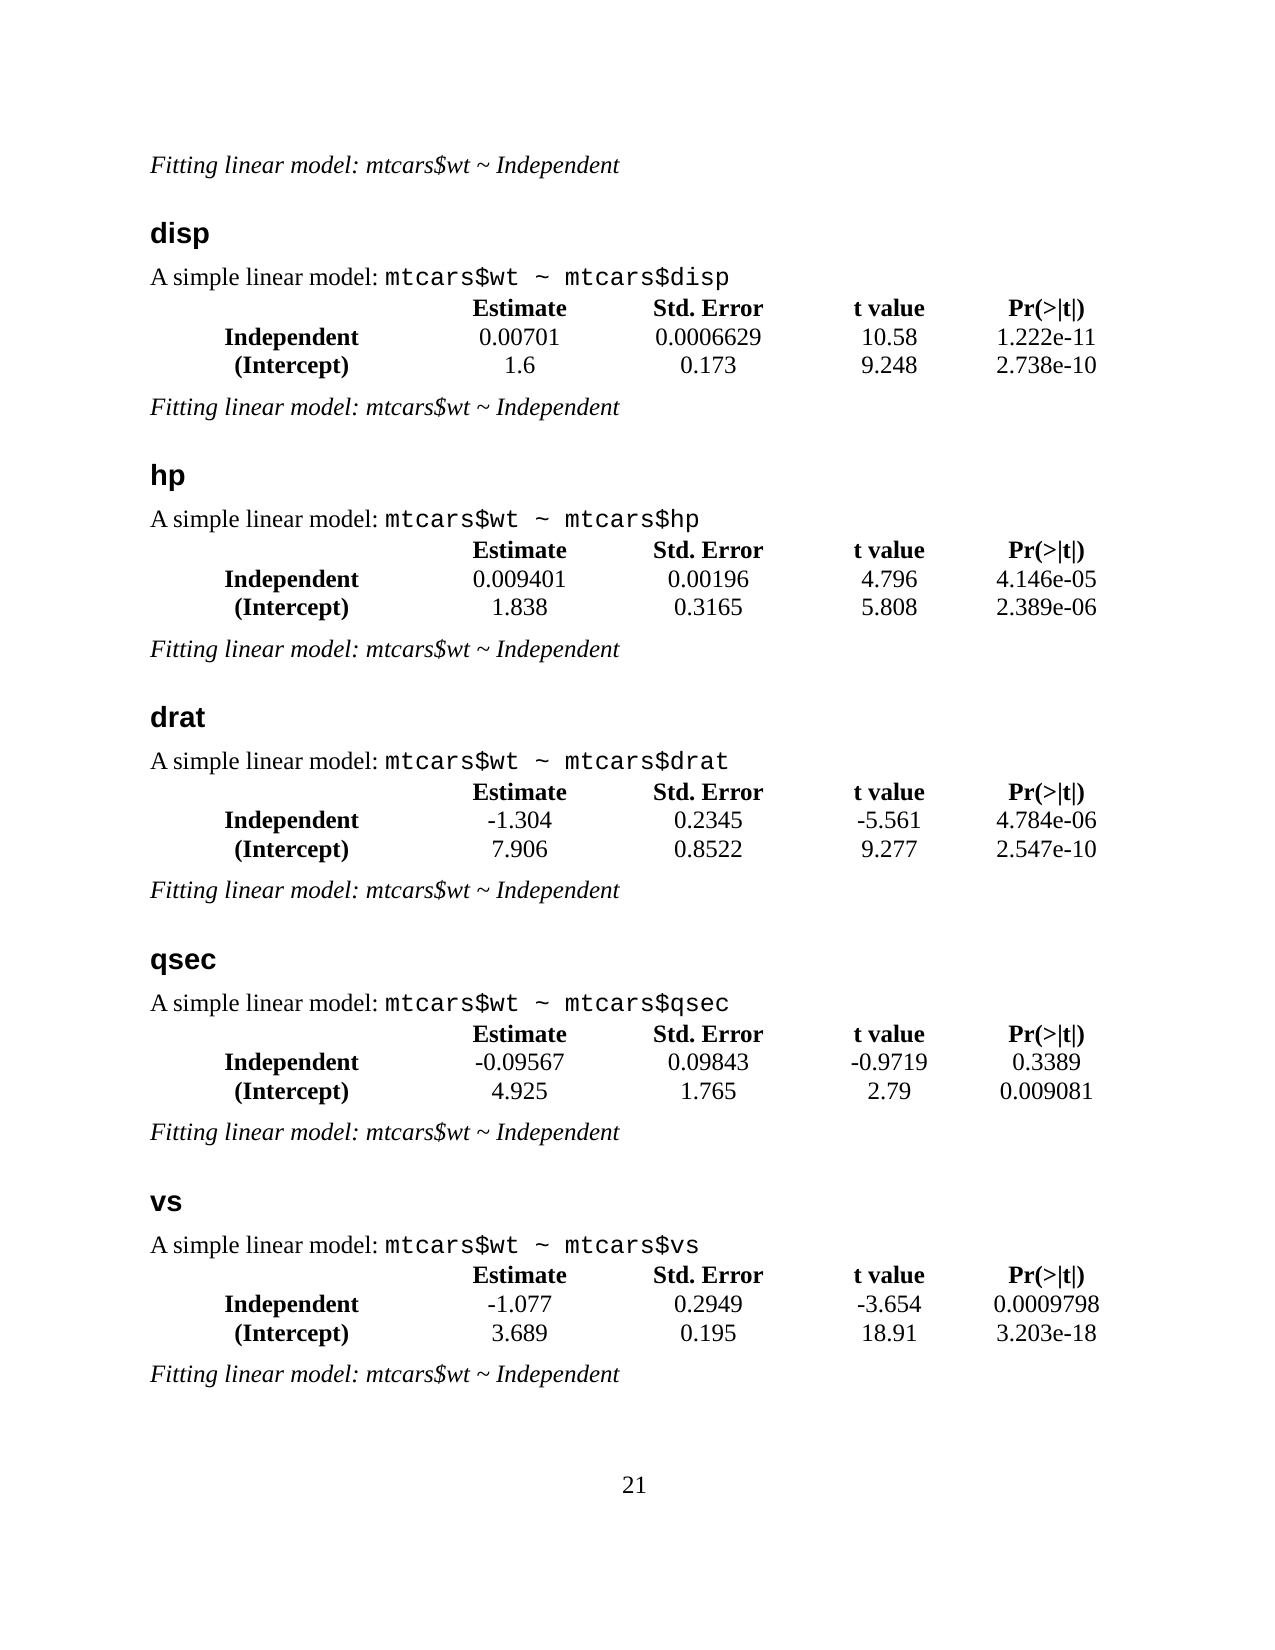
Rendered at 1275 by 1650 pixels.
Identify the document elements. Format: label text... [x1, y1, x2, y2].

table_cell 1.222e-11 [968, 322, 1125, 351]
table_cell 0.3165 [606, 593, 810, 621]
table_cell (Intercept) [150, 1076, 433, 1105]
table_cell 0.2345 [606, 806, 810, 834]
table_header Std. Error [606, 777, 810, 806]
table_cell 1.765 [606, 1076, 810, 1105]
table_cell 2.389e-06 [968, 593, 1125, 621]
table_header Std. Error [606, 1261, 810, 1289]
table_cell 18.91 [810, 1318, 968, 1347]
text Fitting linear model: mtcars$wt ~ Independent [150, 150, 1125, 179]
table_cell -3.654 [810, 1289, 968, 1318]
text Fitting linear model: mtcars$wt ~ Independent [150, 634, 1125, 662]
table_cell 0.8522 [606, 834, 810, 863]
table_cell 1.6 [433, 351, 606, 379]
table_header [150, 1261, 433, 1289]
text Fitting linear model: mtcars$wt ~ Independent [150, 1359, 1125, 1388]
table_cell 4.146e-05 [968, 564, 1125, 592]
table_cell 9.277 [810, 834, 968, 863]
text A simple linear model: mtcars$wt ~ mtcars$vs [150, 1230, 1125, 1261]
table_cell 0.00701 [433, 322, 606, 351]
table_cell 0.0009798 [968, 1289, 1125, 1318]
text A simple linear model: mtcars$wt ~ mtcars$drat [150, 746, 1125, 777]
text A simple linear model: mtcars$wt ~ mtcars$disp [150, 262, 1125, 293]
table_cell 9.248 [810, 351, 968, 379]
table_cell 5.808 [810, 593, 968, 621]
table_cell -0.09567 [433, 1048, 606, 1076]
table_header Pr(>|t|) [968, 535, 1125, 564]
table_header [150, 535, 433, 564]
table_cell Independent [150, 806, 433, 834]
table_cell 0.173 [606, 351, 810, 379]
table_header t value [810, 535, 968, 564]
subtitle qsec [150, 942, 1125, 975]
table_cell 0.0006629 [606, 322, 810, 351]
table_cell 0.3389 [968, 1048, 1125, 1076]
table_cell 1.838 [433, 593, 606, 621]
table_cell 0.09843 [606, 1048, 810, 1076]
table_header [150, 293, 433, 322]
table_cell -5.561 [810, 806, 968, 834]
table_header [150, 1019, 433, 1047]
table_cell (Intercept) [150, 351, 433, 379]
table_cell 2.738e-10 [968, 351, 1125, 379]
table_cell 0.2949 [606, 1289, 810, 1318]
text Fitting linear model: mtcars$wt ~ Independent [150, 876, 1125, 904]
text Fitting linear model: mtcars$wt ~ Independent [150, 1117, 1125, 1146]
table_cell Independent [150, 1289, 433, 1318]
table_header Std. Error [606, 535, 810, 564]
table_header [150, 777, 433, 806]
table_header t value [810, 293, 968, 322]
subtitle vs [150, 1184, 1125, 1217]
table_cell Independent [150, 322, 433, 351]
subtitle drat [150, 700, 1125, 733]
table_header Pr(>|t|) [968, 1261, 1125, 1289]
table_header Estimate [433, 1019, 606, 1047]
table_cell 4.925 [433, 1076, 606, 1105]
table_header Std. Error [606, 293, 810, 322]
table_cell (Intercept) [150, 593, 433, 621]
table_cell 10.58 [810, 322, 968, 351]
table_header Pr(>|t|) [968, 293, 1125, 322]
subtitle disp [150, 216, 1125, 250]
table_header Pr(>|t|) [968, 1019, 1125, 1047]
table_cell Independent [150, 1048, 433, 1076]
table_header t value [810, 1019, 968, 1047]
table_cell 3.689 [433, 1318, 606, 1347]
table_cell 3.203e-18 [968, 1318, 1125, 1347]
table_cell 7.906 [433, 834, 606, 863]
table_cell 2.79 [810, 1076, 968, 1105]
table_header t value [810, 1261, 968, 1289]
text A simple linear model: mtcars$wt ~ mtcars$qsec [150, 988, 1125, 1019]
table_header Estimate [433, 293, 606, 322]
table_cell -1.077 [433, 1289, 606, 1318]
table_cell (Intercept) [150, 1318, 433, 1347]
table_cell 2.547e-10 [968, 834, 1125, 863]
table_cell 0.195 [606, 1318, 810, 1347]
table_header Estimate [433, 535, 606, 564]
table_header Std. Error [606, 1019, 810, 1047]
table_cell (Intercept) [150, 834, 433, 863]
table_cell Independent [150, 564, 433, 592]
table_header t value [810, 777, 968, 806]
table_cell -1.304 [433, 806, 606, 834]
table_cell 0.009081 [968, 1076, 1125, 1105]
table_cell 4.796 [810, 564, 968, 592]
table_header Pr(>|t|) [968, 777, 1125, 806]
table_cell -0.9719 [810, 1048, 968, 1076]
table_header Estimate [433, 777, 606, 806]
table_cell 0.00196 [606, 564, 810, 592]
table_header Estimate [433, 1261, 606, 1289]
text A simple linear model: mtcars$wt ~ mtcars$hp [150, 504, 1125, 535]
table_cell 4.784e-06 [968, 806, 1125, 834]
subtitle hp [150, 458, 1125, 492]
table_cell 0.009401 [433, 564, 606, 592]
text Fitting linear model: mtcars$wt ~ Independent [150, 392, 1125, 421]
